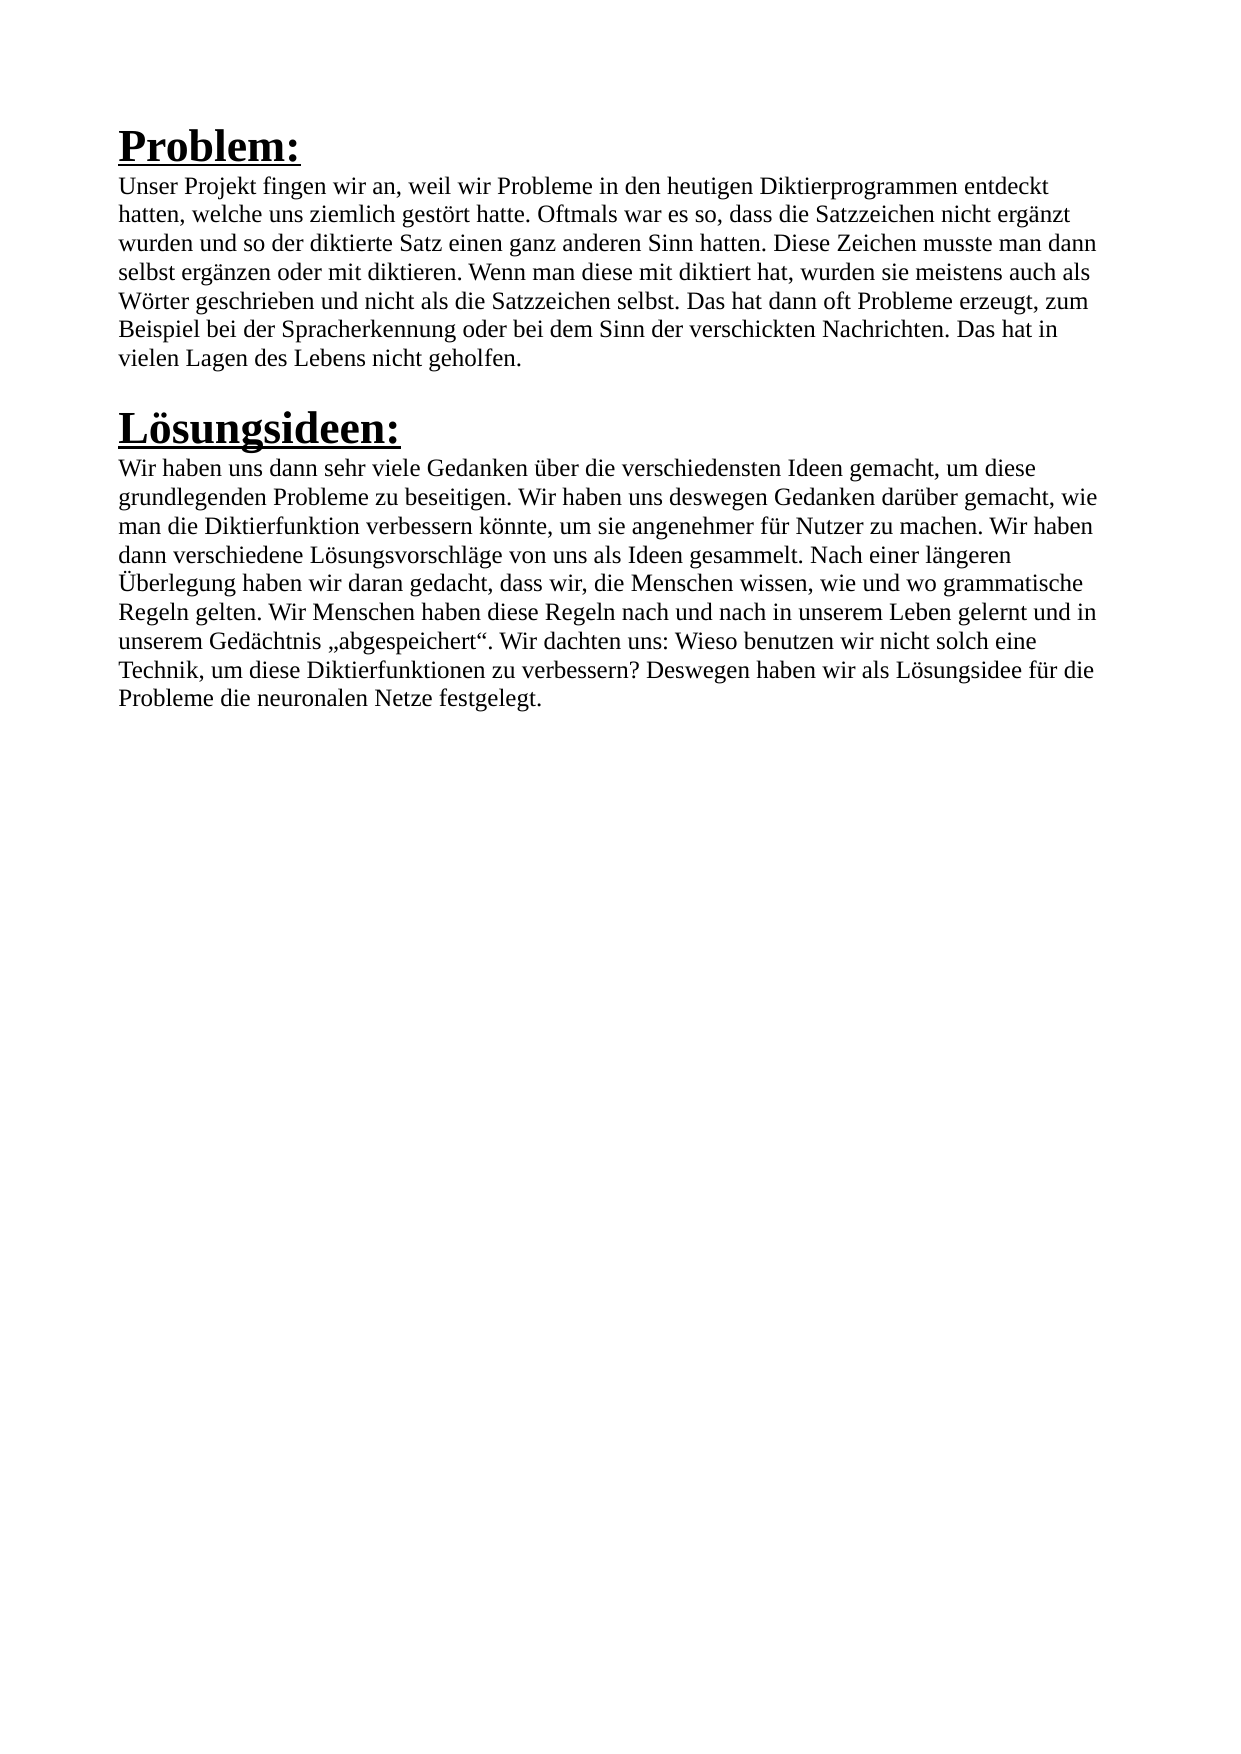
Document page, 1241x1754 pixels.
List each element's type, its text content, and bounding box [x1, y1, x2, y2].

text Lösungsideen: [118, 401, 1122, 453]
text Problem: [118, 118, 1122, 171]
text Wir haben uns dann sehr viele Gedanken über die verschiedensten Ideen gemacht, um diese grundlegenden Probleme zu beseitigen. Wir haben uns deswegen Gedanken darüber gemacht, wie man die Diktierfunktion verbessern könnte, um sie angenehmer für Nutzer zu machen. Wir haben dann verschiedene Lösungsvorschläge von uns als Ideen gesammelt. Nach einer längeren Überlegung haben wir daran gedacht, dass wir, die Menschen wissen, wie und wo grammatische Regeln gelten. Wir Menschen haben diese Regeln nach und nach in unserem Leben gelernt und in unserem Gedächtnis „abgespeichert“. Wir dachten uns: Wieso benutzen wir nicht solch eine Technik, um diese Diktierfunktionen zu verbessern? Deswegen haben wir als Lösungsidee für die Probleme die neuronalen Netze festgelegt. [118, 453, 1122, 712]
text Unser Projekt fingen wir an, weil wir Probleme in den heutigen Diktierprogrammen entdeckt hatten, welche uns ziemlich gestört hatte. Oftmals war es so, dass die Satzzeichen nicht ergänzt wurden und so der diktierte Satz einen ganz anderen Sinn hatten. Diese Zeichen musste man dann selbst ergänzen oder mit diktieren. Wenn man diese mit diktiert hat, wurden sie meistens auch als Wörter geschrieben und nicht als die Satzzeichen selbst. Das hat dann oft Probleme erzeugt, zum Beispiel bei der Spracherkennung oder bei dem Sinn der verschickten Nachrichten. Das hat in vielen Lagen des Lebens nicht geholfen. [118, 171, 1122, 372]
